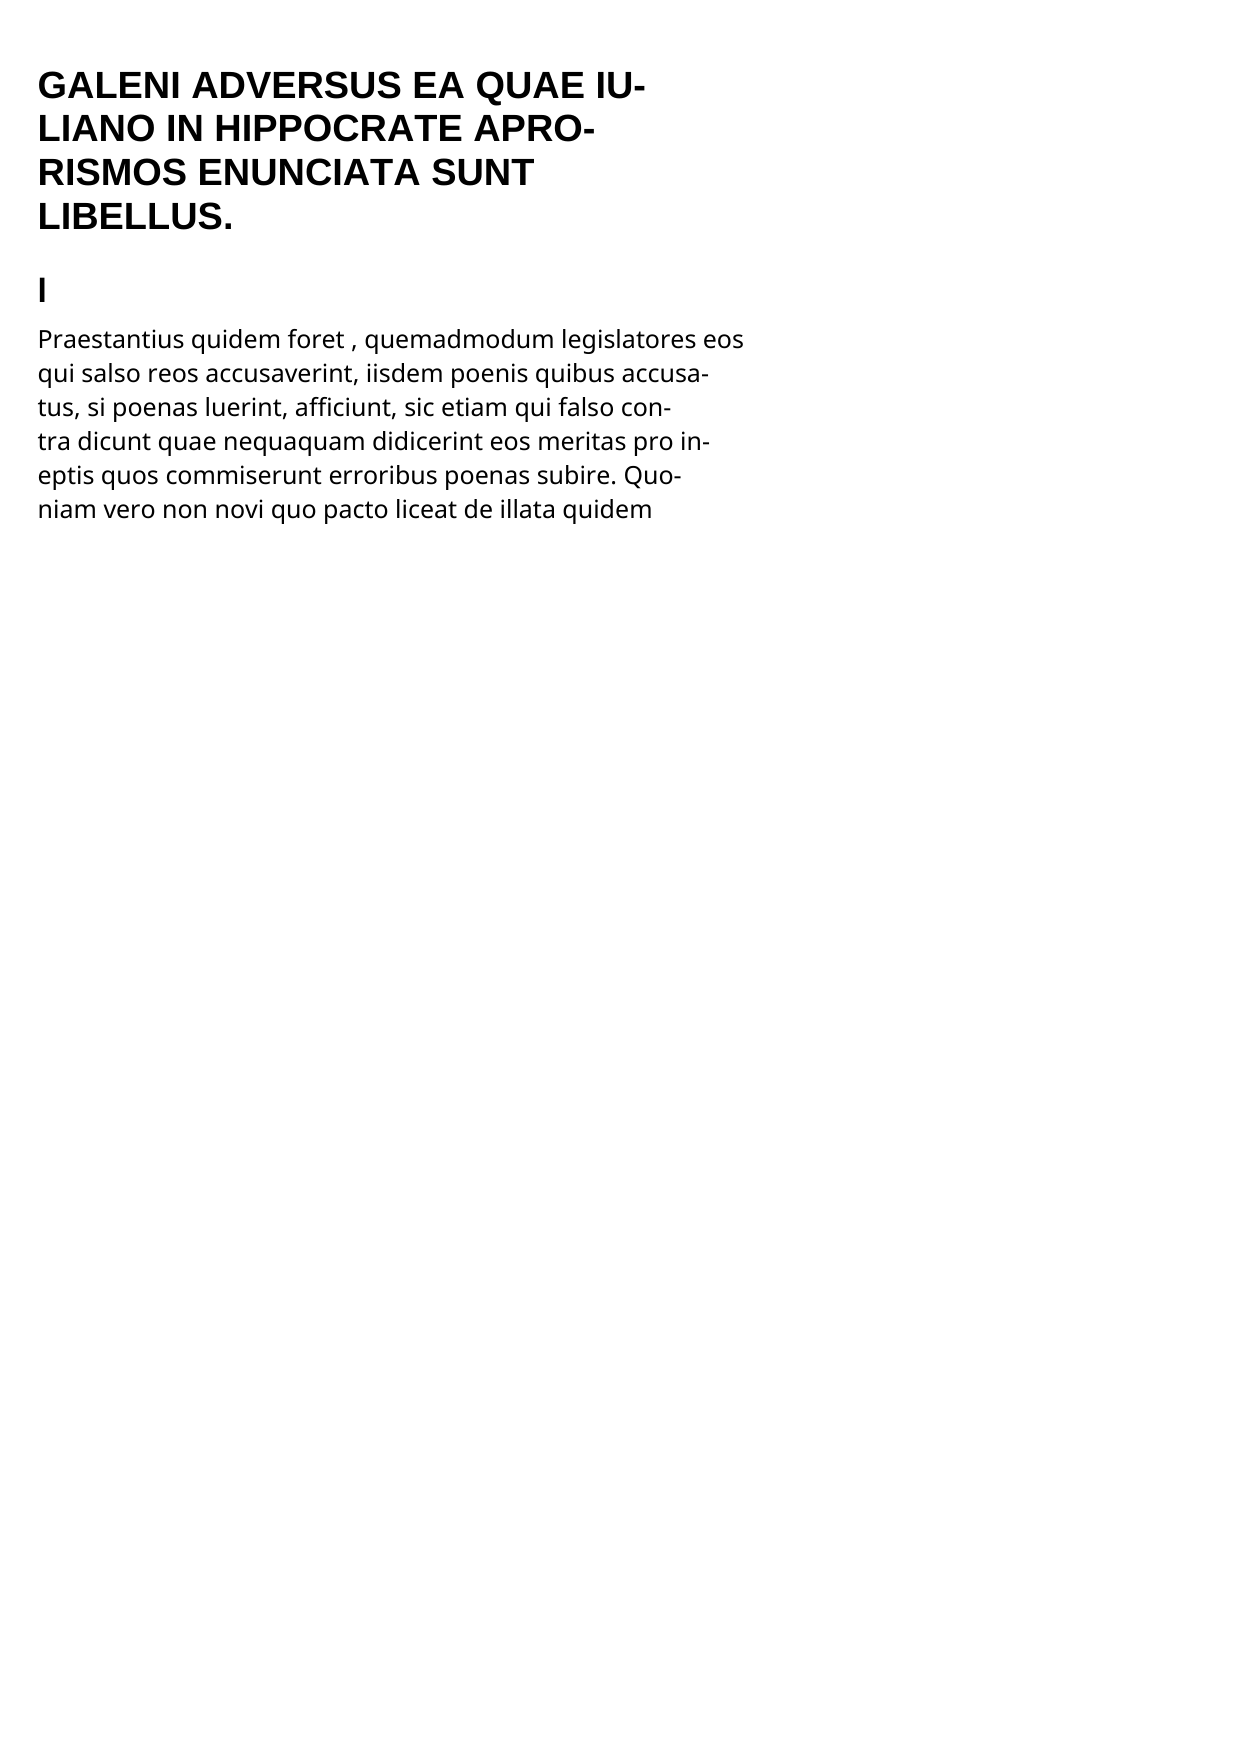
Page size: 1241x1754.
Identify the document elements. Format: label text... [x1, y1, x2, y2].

subtitle l [37, 270, 1203, 309]
subtitle GALENI ADVERSUS EA QUAE IU- LIANO IN HIPPOCRATE APRO- RISMOS ENUNCIATA SUNT LIBELLUS. [37, 62, 1203, 237]
text Praestantius quidem foret , quemadmodum legislatores eos qui salso reos accusaverint, iisdem poenis quibus accusa- tus, si poenas luerint, afficiunt, sic etiam qui falso con- tra dicunt quae nequaquam didicerint eos meritas pro in- eptis quos commiserunt erroribus poenas subire. Quo- niam vero non novi quo pacto liceat de illata quidem [37, 322, 1203, 526]
